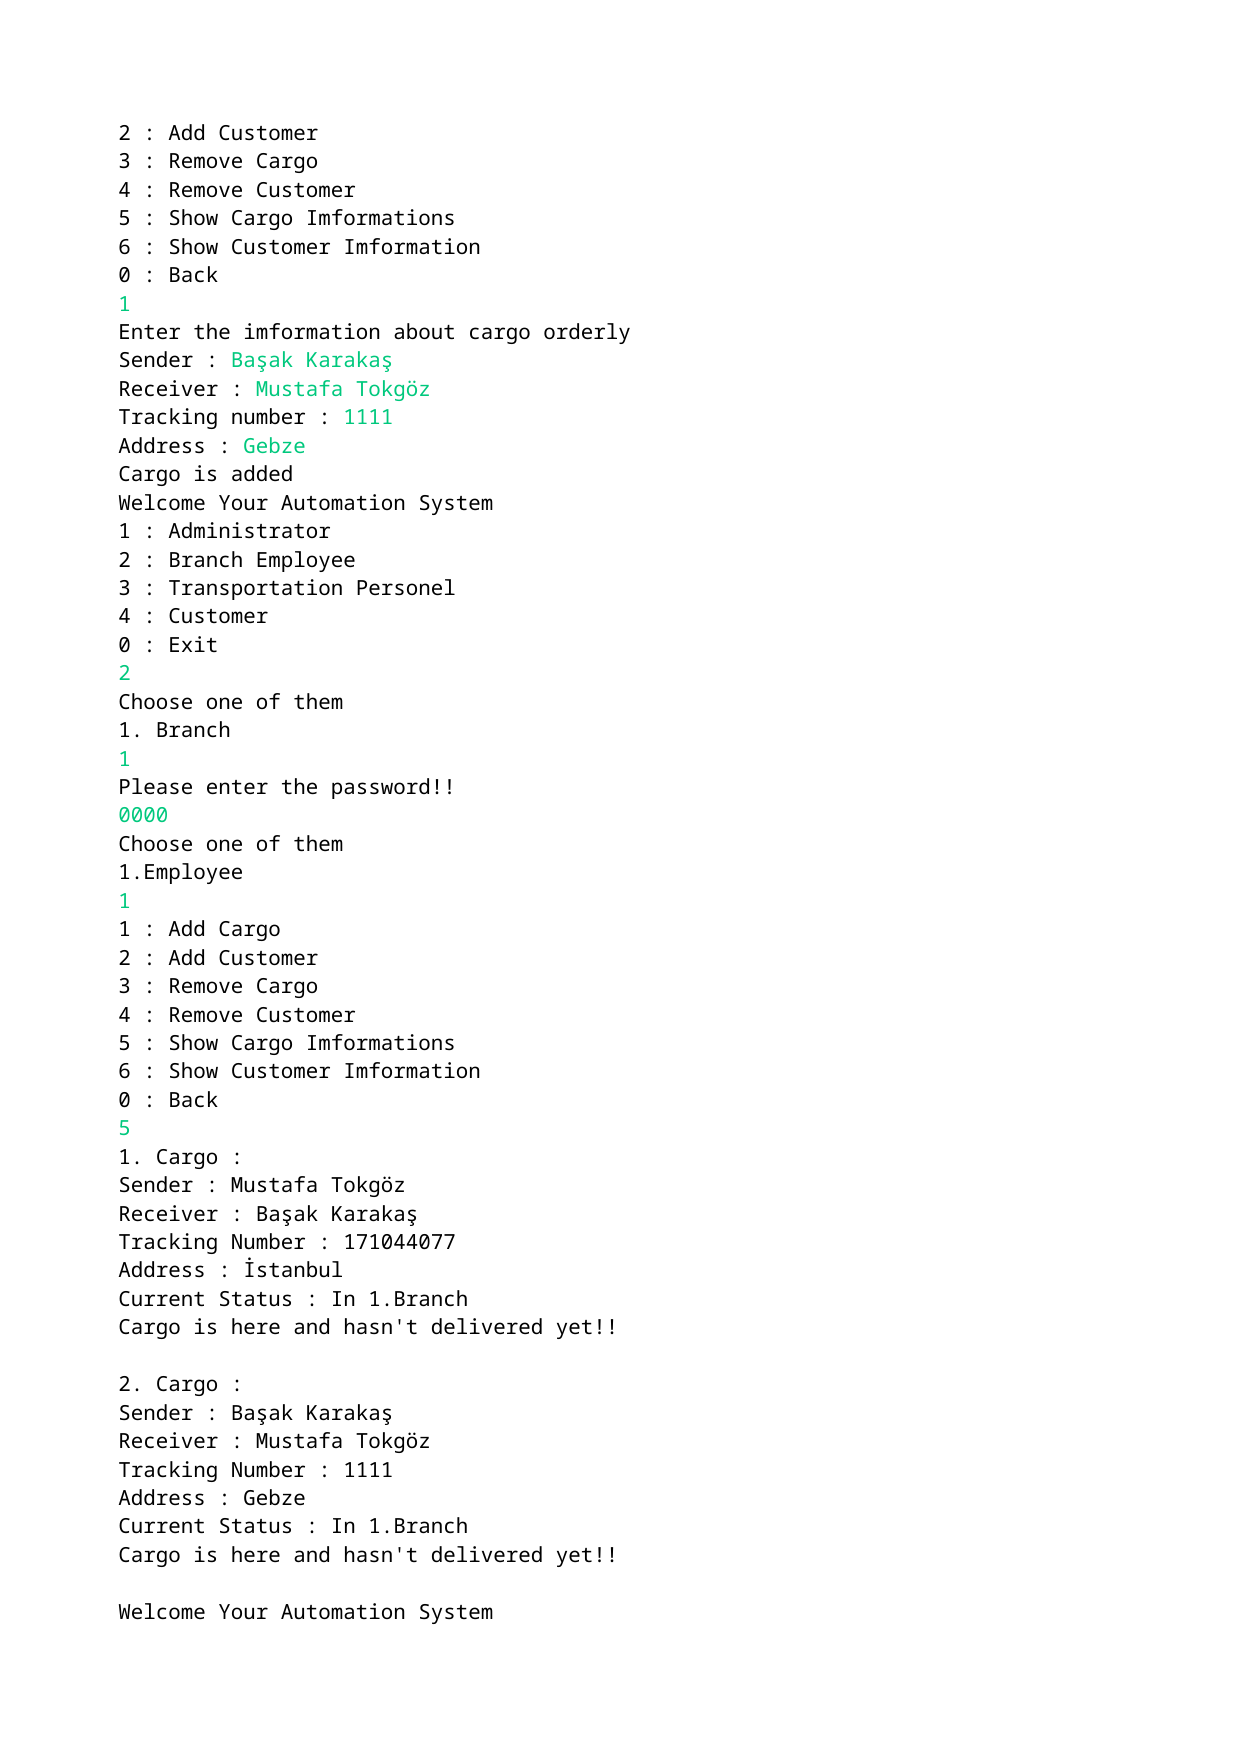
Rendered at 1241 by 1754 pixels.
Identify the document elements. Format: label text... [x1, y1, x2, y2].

text 1 : Add Cargo [118, 914, 1122, 943]
text 2 : Branch Employee [118, 545, 1122, 573]
text 6 : Show Customer Imformation [118, 1057, 1122, 1085]
text Sender : Başak Karakaş [118, 346, 1122, 374]
text 0000 [118, 801, 1122, 829]
text 2. Cargo : [118, 1369, 1122, 1398]
text 1 [118, 289, 1122, 317]
text 4 : Customer [118, 602, 1122, 630]
text 1 [118, 744, 1122, 772]
text 0 : Exit [118, 630, 1122, 658]
text Welcome Your Automation System [118, 1597, 1122, 1625]
text Address : Gebze [118, 431, 1122, 459]
text Cargo is here and hasn't delivered yet!! [118, 1540, 1122, 1568]
text Choose one of them [118, 829, 1122, 857]
text 5 [118, 1113, 1122, 1142]
text 1.Employee [118, 857, 1122, 886]
text 6 : Show Customer Imformation [118, 232, 1122, 260]
text 4 : Remove Customer [118, 1000, 1122, 1028]
text 5 : Show Cargo Imformations [118, 1028, 1122, 1057]
text Cargo is added [118, 459, 1122, 488]
text 1. Branch [118, 715, 1122, 744]
text Address : Gebze [118, 1483, 1122, 1512]
text Tracking Number : 171044077 [118, 1227, 1122, 1256]
text 5 : Show Cargo Imformations [118, 203, 1122, 232]
text Sender : Mustafa Tokgöz [118, 1170, 1122, 1199]
text Tracking number : 1111 [118, 402, 1122, 431]
text Please enter the password!! [118, 772, 1122, 801]
text Receiver : Başak Karakaş [118, 1199, 1122, 1227]
text Sender : Başak Karakaş [118, 1398, 1122, 1426]
text 4 : Remove Customer [118, 175, 1122, 203]
text Receiver : Mustafa Tokgöz [118, 1426, 1122, 1455]
text 1. Cargo : [118, 1142, 1122, 1170]
text 3 : Transportation Personel [118, 573, 1122, 602]
text 3 : Remove Cargo [118, 971, 1122, 1000]
text Choose one of them [118, 687, 1122, 715]
text Receiver : Mustafa Tokgöz [118, 374, 1122, 402]
text 1 : Administrator [118, 516, 1122, 545]
text 2 [118, 658, 1122, 687]
text 0 : Back [118, 260, 1122, 289]
text 2 : Add Customer [118, 943, 1122, 971]
text Current Status : In 1.Branch [118, 1284, 1122, 1312]
text 0 : Back [118, 1085, 1122, 1113]
text 2 : Add Customer [118, 118, 1122, 147]
text Address : İstanbul [118, 1256, 1122, 1284]
text Tracking Number : 1111 [118, 1455, 1122, 1483]
text Current Status : In 1.Branch [118, 1512, 1122, 1540]
text Enter the imformation about cargo orderly [118, 317, 1122, 346]
text Cargo is here and hasn't delivered yet!! [118, 1312, 1122, 1341]
text Welcome Your Automation System [118, 488, 1122, 516]
text 3 : Remove Cargo [118, 147, 1122, 175]
text 1 [118, 886, 1122, 914]
